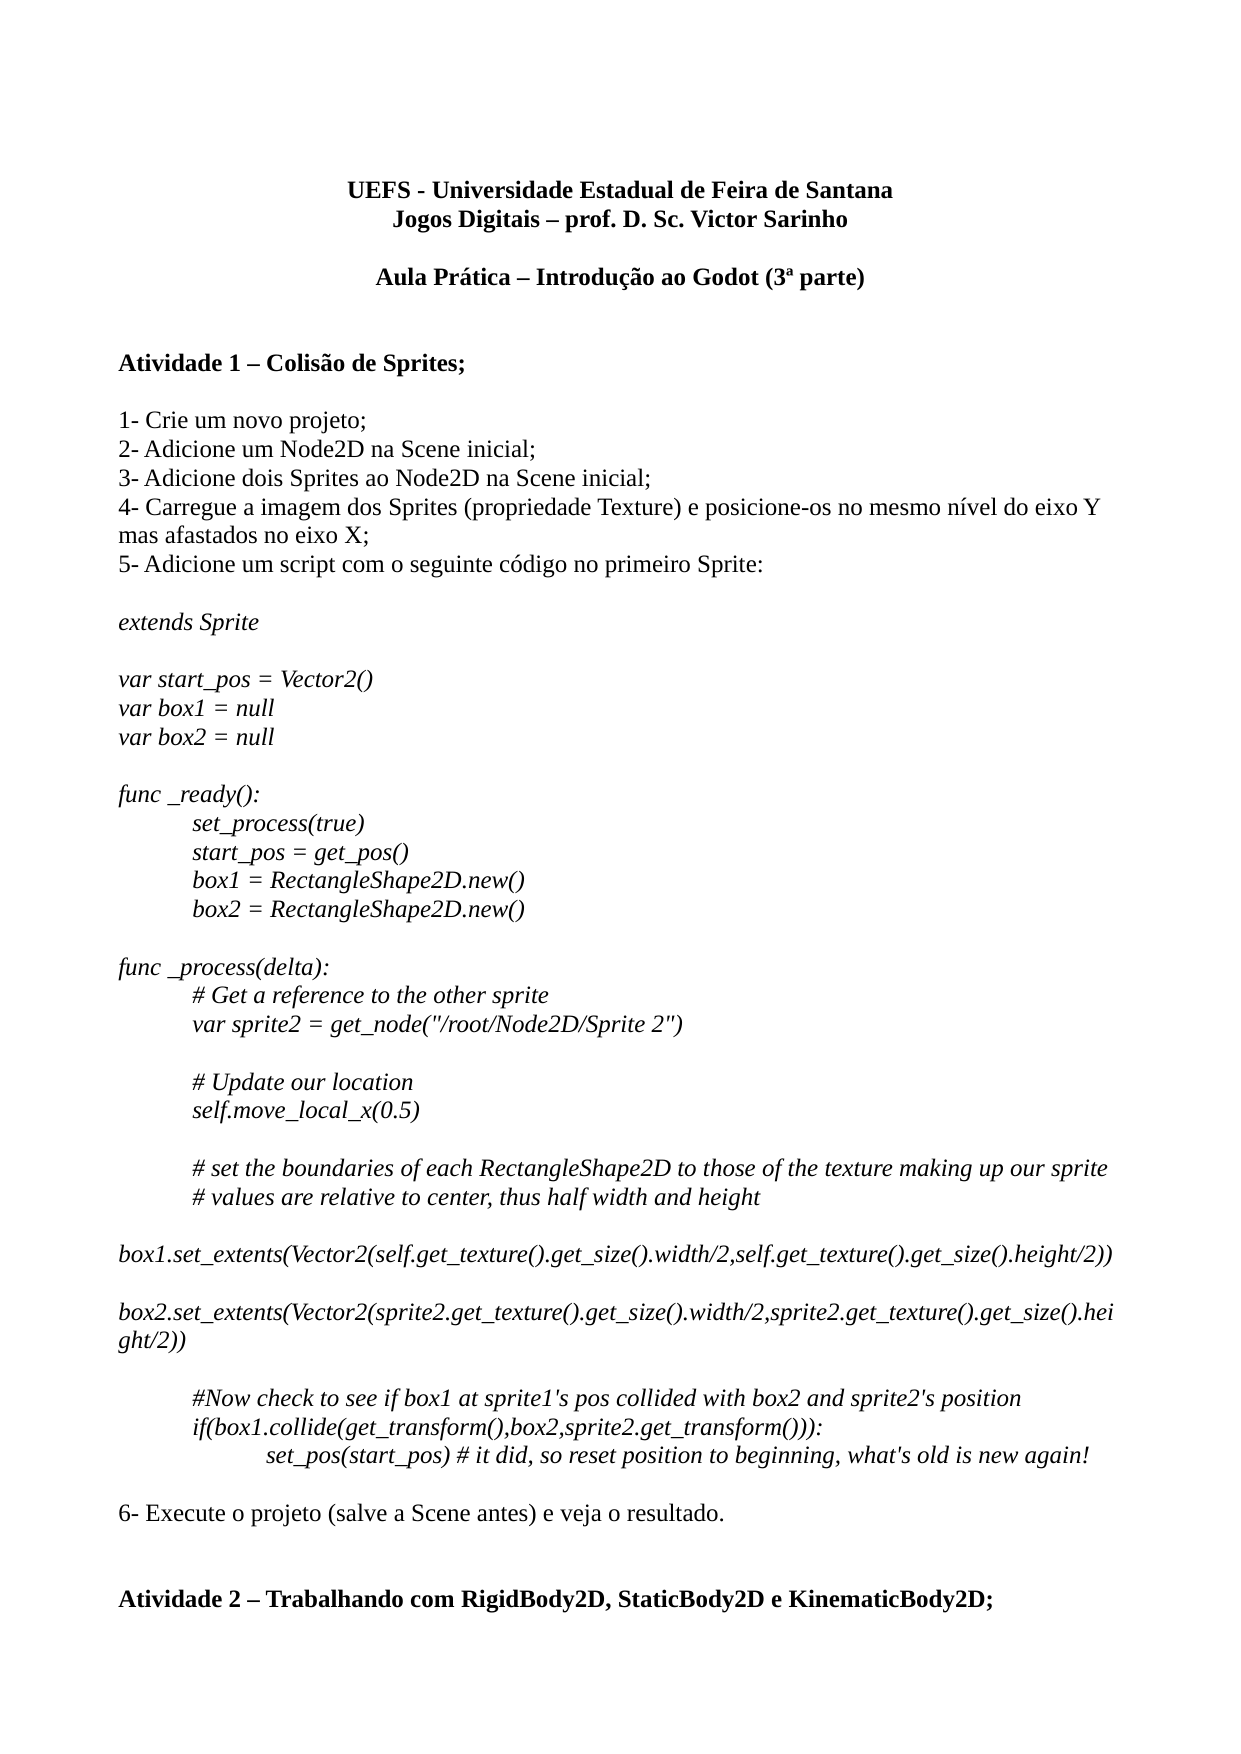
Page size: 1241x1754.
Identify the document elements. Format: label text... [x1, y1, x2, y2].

text extends Sprite var start_pos = Vector2() var box1 = null var box2 = null func _ready(): set_process(true) start_pos = get_pos() box1 = RectangleShape2D.new() box2 = RectangleShape2D.new() func _process(delta): # Get a reference to the other sprite var sprite2 = get_node("/root/Node2D/Sprite 2") # Update our location self.move_local_x(0.5) # set the boundaries of each RectangleShape2D to those of the texture making up our sprite # values are relative to center, thus half width and height [118, 578, 1122, 1211]
text 4- Carregue a imagem dos Sprites (propriedade Texture) e posicione-os no mesmo nível do eixo Y mas afastados no eixo X; [118, 492, 1122, 549]
text Jogos Digitais – prof. D. Sc. Victor Sarinho [118, 204, 1122, 233]
text box1.set_extents(Vector2(self.get_texture().get_size().width/2,self.get_texture().get_size().height/2)) box2.set_extents(Vector2(sprite2.get_texture().get_size().width/2,sprite2.get_texture().get_size().height/2)) #Now check to see if box1 at sprite1's pos collided with box2 and sprite2's position if(box1.collide(get_transform(),box2,sprite2.get_transform())): set_pos(start_pos) # it did, so reset position to beginning, what's old is new again! [118, 1211, 1122, 1498]
text 6- Execute o projeto (salve a Scene antes) e veja o resultado. [118, 1498, 1122, 1527]
text UEFS - Universidade Estadual de Feira de Santana [118, 176, 1122, 204]
text 2- Adicione um Node2D na Scene inicial; [118, 434, 1122, 463]
text Atividade 2 – Trabalhando com RigidBody2D, StaticBody2D e KinematicBody2D; [118, 1584, 1122, 1613]
text 1- Crie um novo projeto; [118, 406, 1122, 434]
text 3- Adicione dois Sprites ao Node2D na Scene inicial; [118, 463, 1122, 492]
text 5- Adicione um script com o seguinte código no primeiro Sprite: [118, 549, 1122, 578]
text Atividade 1 – Colisão de Sprites; [118, 348, 1122, 377]
text Aula Prática – Introdução ao Godot (3ª parte) [118, 262, 1122, 291]
